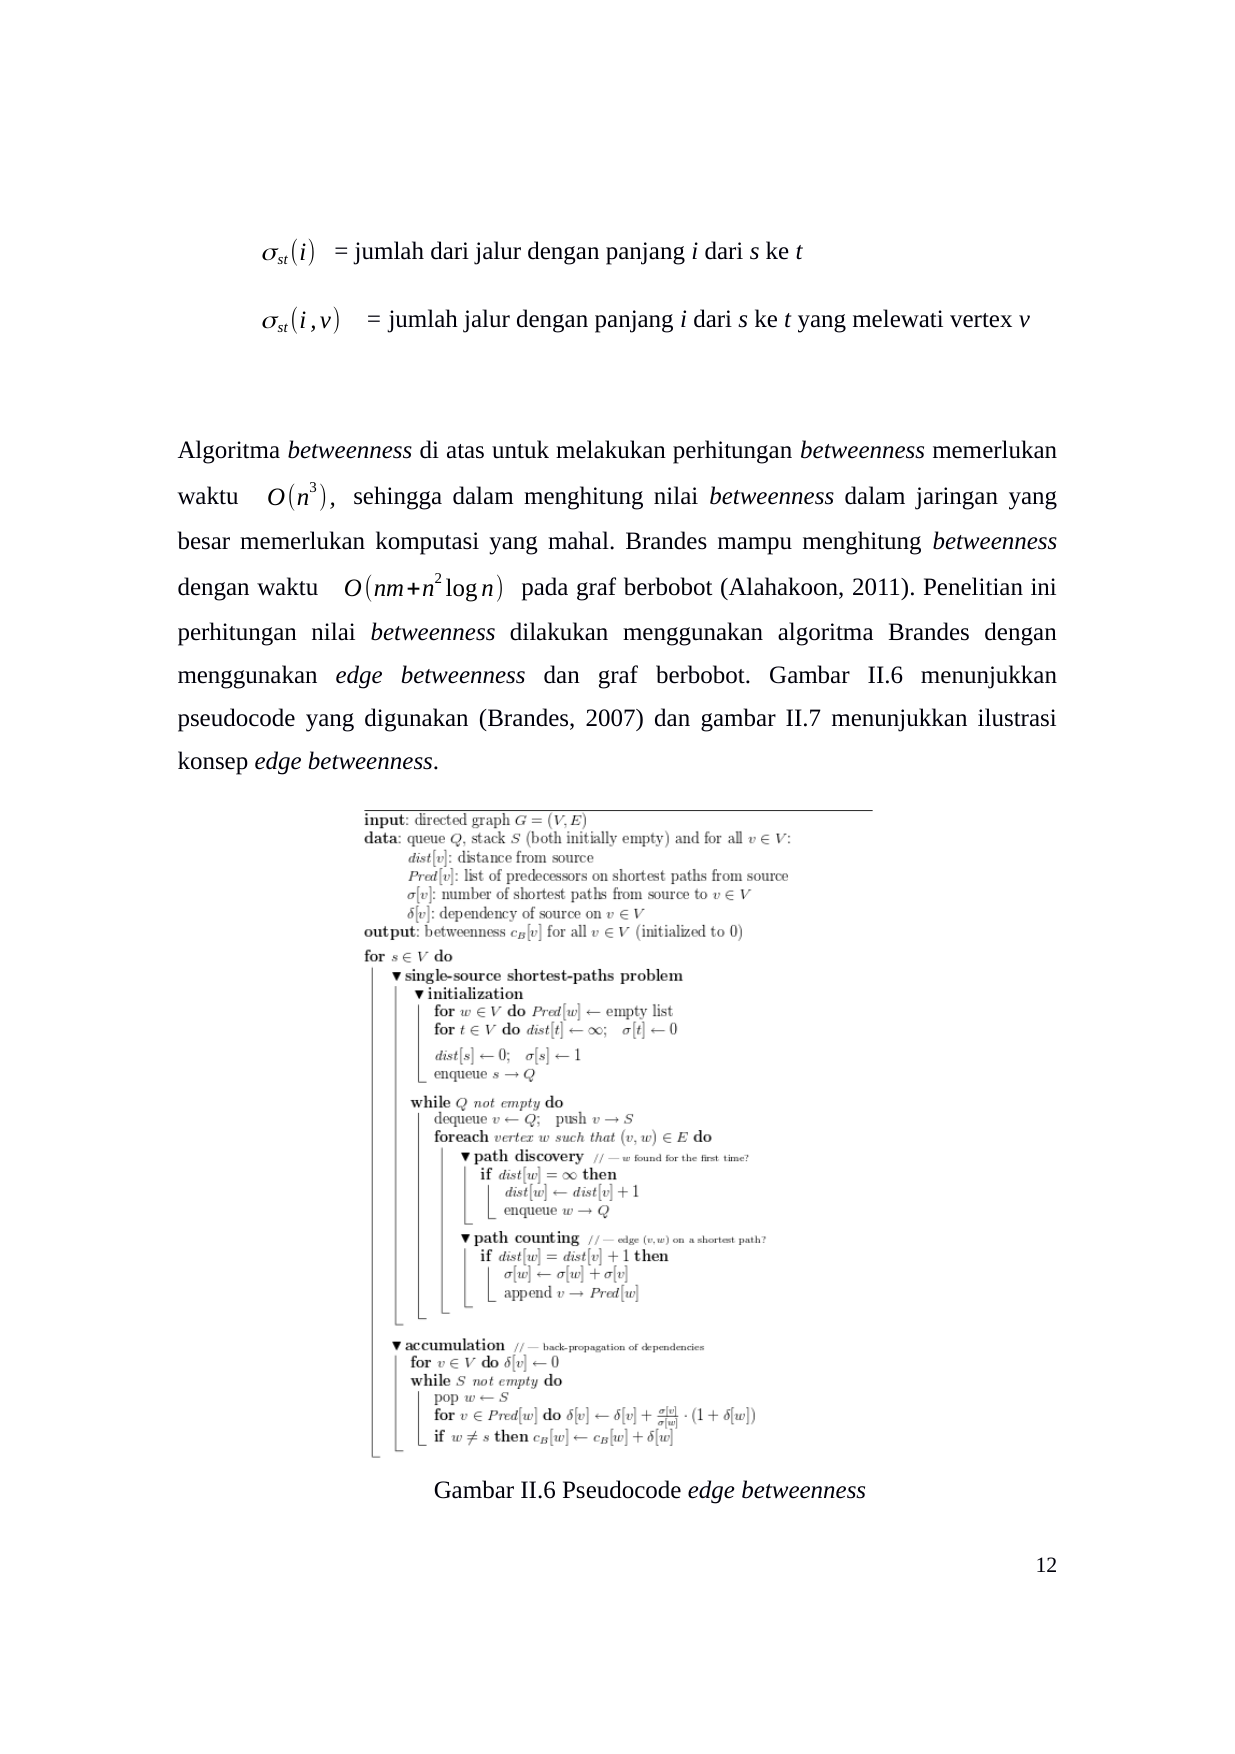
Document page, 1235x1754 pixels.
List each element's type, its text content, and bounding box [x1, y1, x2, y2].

picture [362, 810, 873, 1462]
text Algoritma betweenness di atas untuk melakukan perhitungan betweenness memerlukan waktu sehingga dalam menghitung nilai betweenness dalam jaringan yang besar memerlukan komputasi yang mahal. Brandes mampu menghitung betweenness dengan waktu pada graf berbobot (Alahakoon, 2011). Penelitian ini perhitungan nilai betweenness dilakukan menggunakan algoritma Brandes dengan menggunakan edge betweenness dan graf berbobot. Gambar II.6 menunjukkan pseudocode yang digunakan (Brandes, 2007) dan gambar II.7 menunjukkan ilustrasi konsep edge betweenness. [177, 436, 1057, 775]
text = jumlah dari jalur dengan panjang i dari s ke t [242, 236, 1057, 269]
text = jumlah jalur dengan panjang i dari s ke t yang melewati vertex v [242, 304, 1057, 336]
text Gambar II.6 Pseudocode edge betweenness [177, 810, 1057, 1504]
